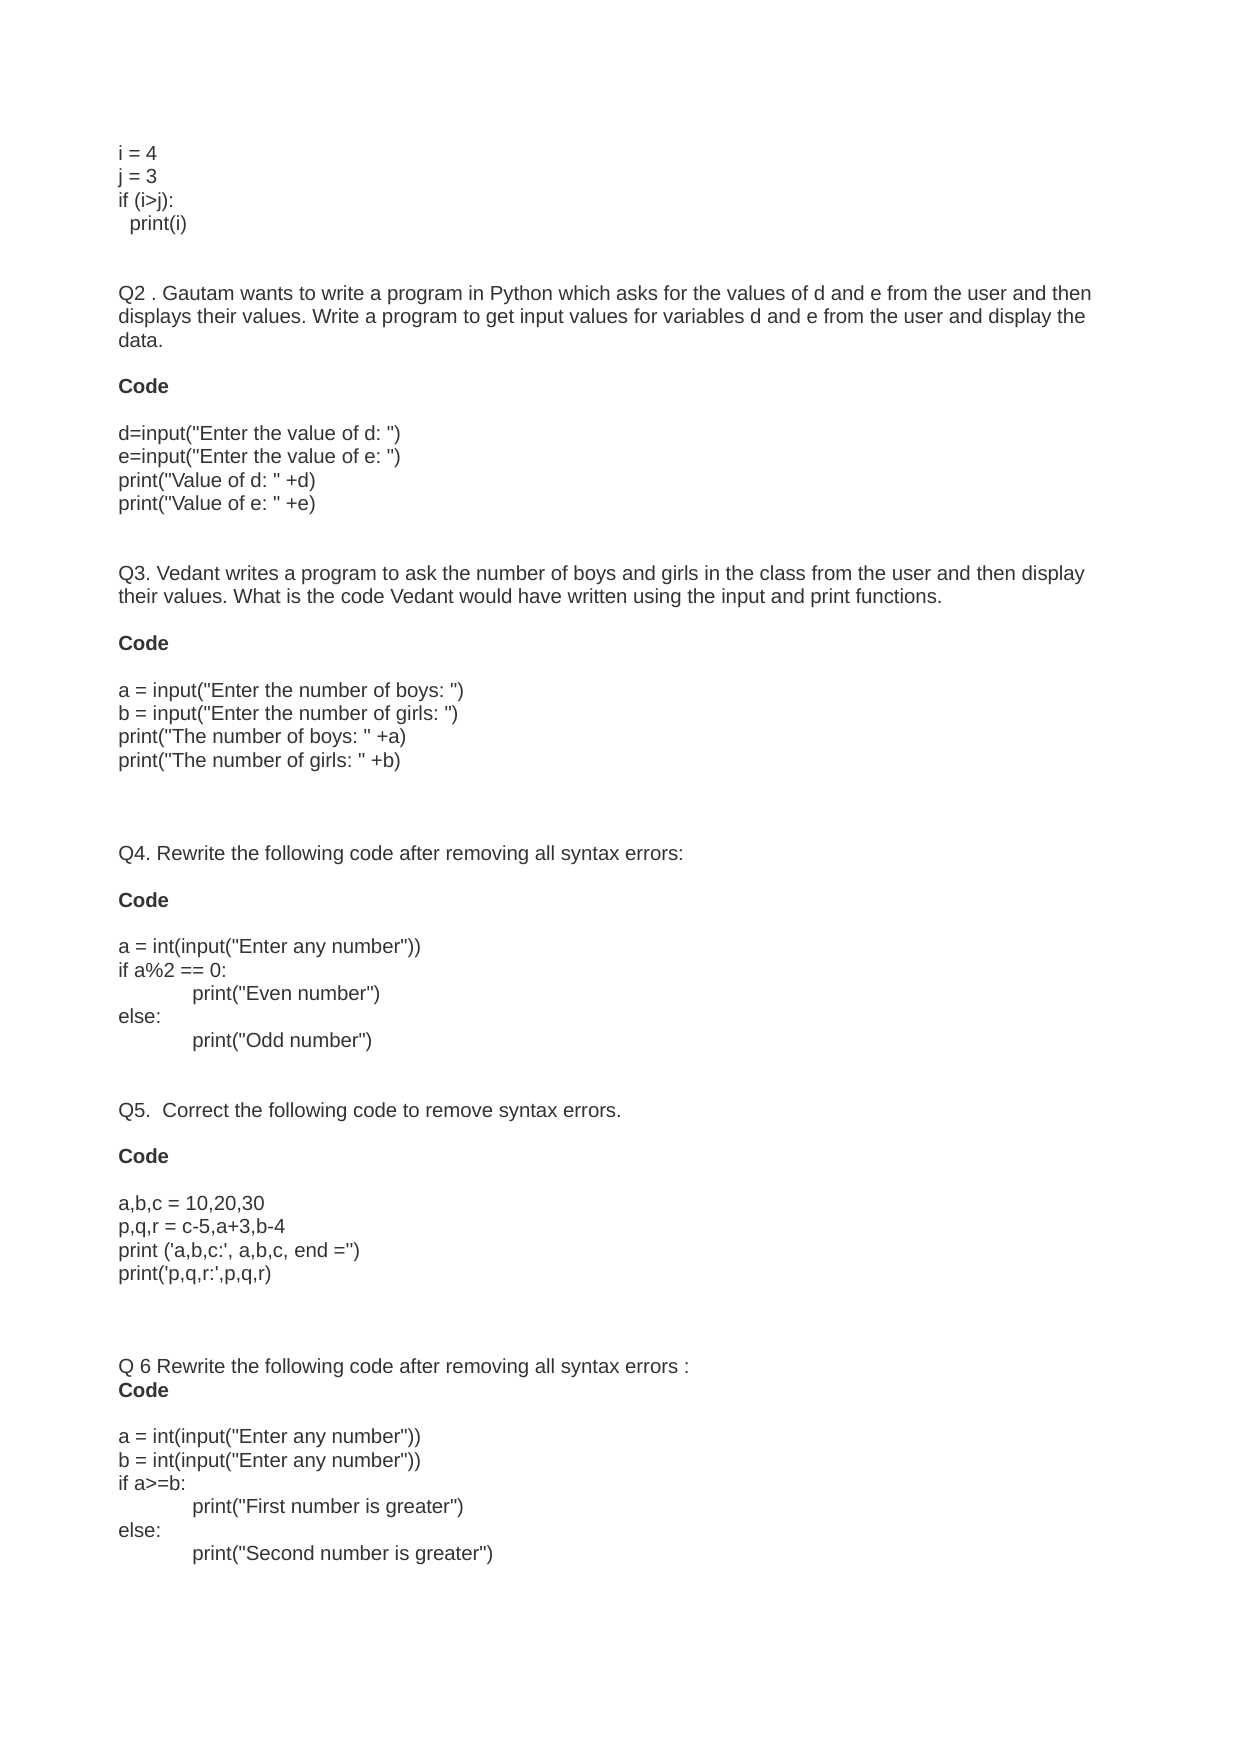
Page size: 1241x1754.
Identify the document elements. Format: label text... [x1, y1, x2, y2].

text e=input("Enter the value of e: ") [118, 445, 1122, 468]
text a = int(input("Enter any number")) [118, 1425, 1122, 1448]
text print(i) [118, 211, 1122, 235]
text print("Odd number") [118, 1028, 1122, 1051]
text Code [118, 1145, 1122, 1168]
text if (i>j): [118, 188, 1122, 211]
text print ('a,b,c:', a,b,c, end ='') [118, 1238, 1122, 1261]
text Code [118, 631, 1122, 655]
text print("The number of boys: " +a) [118, 725, 1122, 748]
text j = 3 [118, 165, 1122, 188]
text if a%2 == 0: [118, 958, 1122, 981]
text a = input("Enter the number of boys: ") [118, 678, 1122, 701]
text print("Value of d: " +d) [118, 468, 1122, 491]
text Code [118, 888, 1122, 911]
text d=input("Enter the value of d: ") [118, 421, 1122, 445]
text print("Second number is greater") [118, 1541, 1122, 1565]
text print("Value of e: " +e) [118, 491, 1122, 515]
text Code [118, 1378, 1122, 1401]
text a,b,c = 10,20,30 [118, 1191, 1122, 1215]
text print("First number is greater") [118, 1495, 1122, 1518]
text else: [118, 1005, 1122, 1028]
text Q2 . Gautam wants to write a program in Python which asks for the values of d and e from the user and then displays their values. Write a program to get input values for variables d and e from the user and display the data. [118, 281, 1122, 351]
text if a>=b: [118, 1471, 1122, 1495]
text else: [118, 1518, 1122, 1541]
text print("Even number") [118, 981, 1122, 1005]
text Q3. Vedant writes a program to ask the number of boys and girls in the class from the user and then display their values. What is the code Vedant would have written using the input and print functions. [118, 561, 1122, 608]
text b = input("Enter the number of girls: ") [118, 701, 1122, 725]
text Code [118, 375, 1122, 398]
text Q 6 Rewrite the following code after removing all syntax errors : [118, 1355, 1122, 1378]
text Q4. Rewrite the following code after removing all syntax errors: [118, 841, 1122, 865]
text a = int(input("Enter any number")) [118, 935, 1122, 958]
text i = 4 [118, 141, 1122, 165]
text p,q,r = c-5,a+3,b-4 [118, 1215, 1122, 1238]
text Q5. Correct the following code to remove syntax errors. [118, 1098, 1122, 1121]
text b = int(input("Enter any number")) [118, 1448, 1122, 1471]
text print("The number of girls: " +b) [118, 748, 1122, 771]
text print('p,q,r:',p,q,r) [118, 1261, 1122, 1285]
